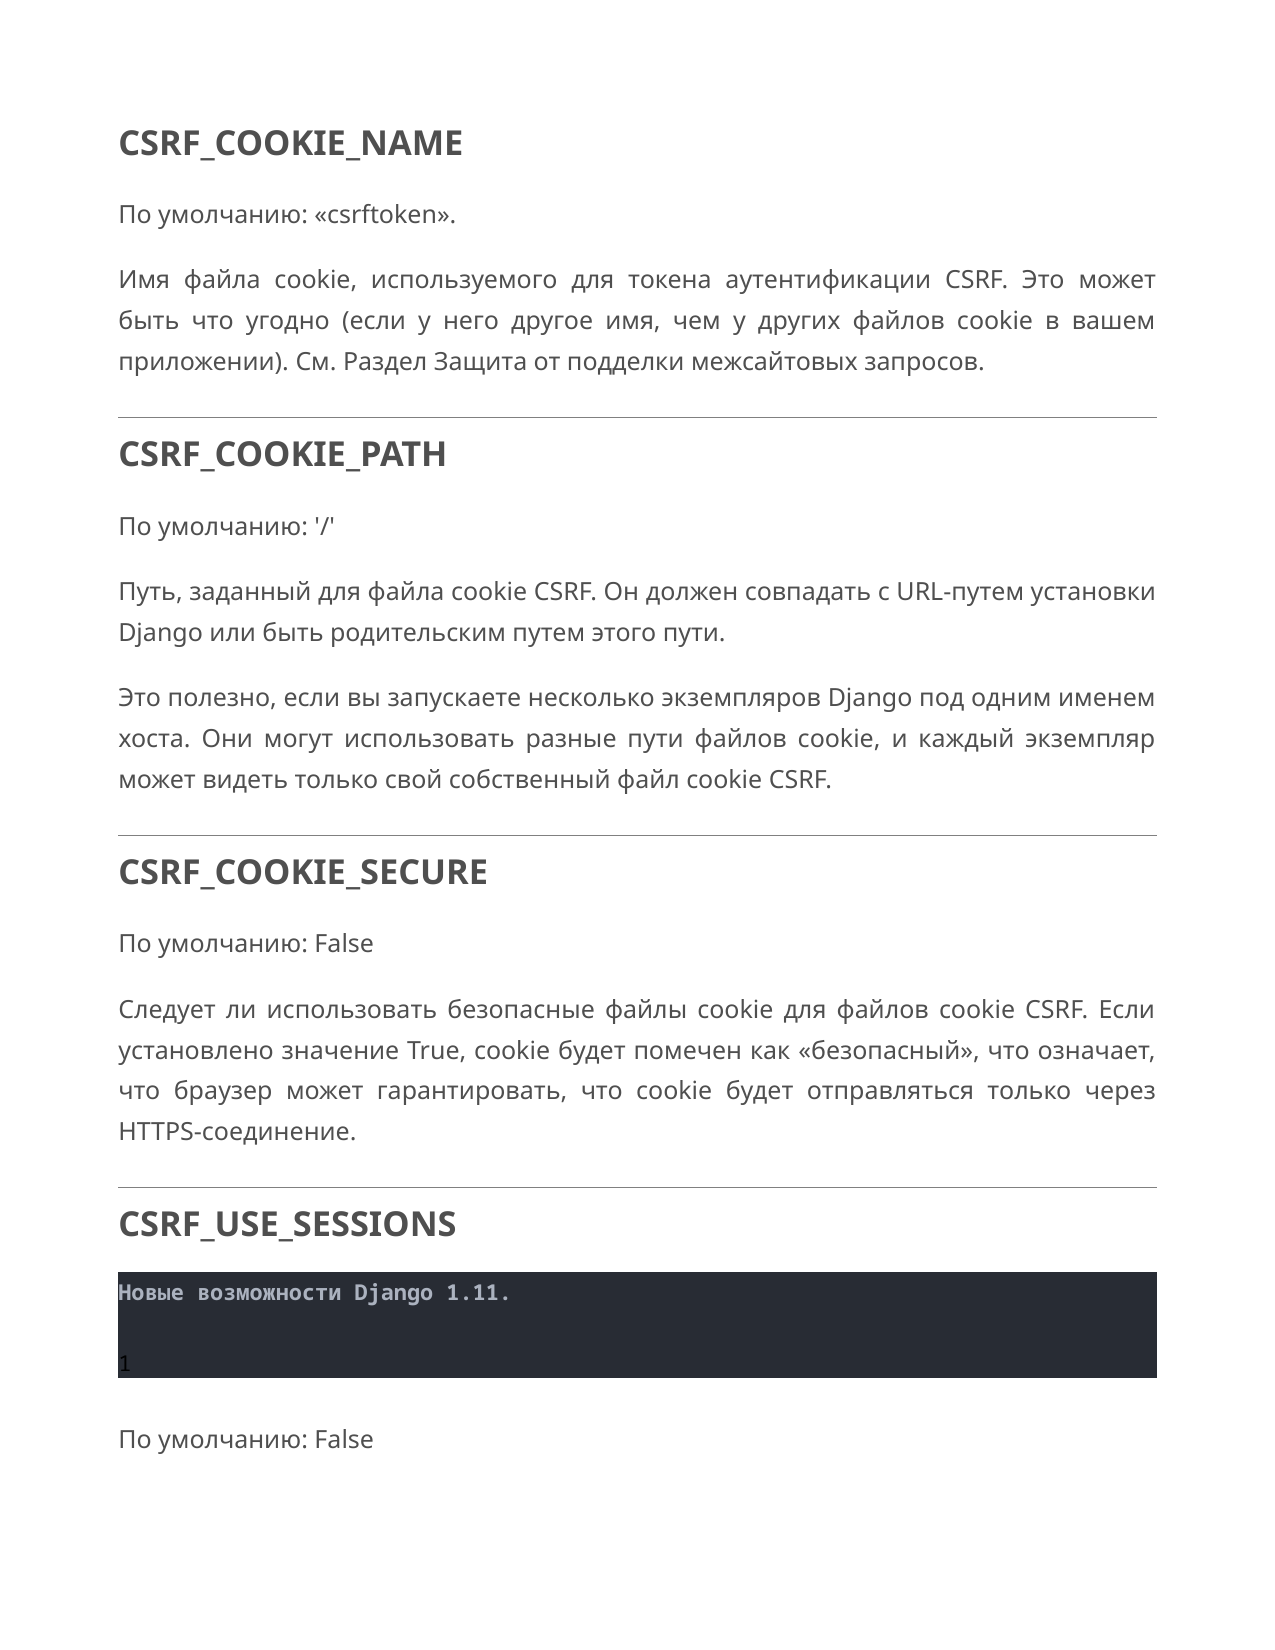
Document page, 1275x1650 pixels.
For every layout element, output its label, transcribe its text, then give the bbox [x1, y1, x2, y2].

text 1 [118, 1344, 1157, 1378]
text Новые возможности Django 1.11. [118, 1272, 1157, 1306]
text Это полезно, если вы запускаете несколько экземпляров Django под одним именем хоста. Они могут использовать разные пути файлов cookie, и каждый экземпляр может видеть только свой собственный файл cookie CSRF. [118, 673, 1157, 795]
subtitle CSRF_USE_SESSIONS [118, 1200, 1157, 1247]
text Имя файла cookie, используемого для токена аутентификации CSRF. Это может быть что угодно (если у него другое имя, чем у других файлов cookie в вашем приложении). См. Раздел Защита от подделки межсайтовых запросов. [118, 256, 1157, 377]
subtitle CSRF_COOKIE_NAME [118, 118, 1157, 165]
text Следует ли использовать безопасные файлы cookie для файлов cookie CSRF. Если установлено значение True, cookie будет помечен как «безопасный», что означает, что браузер может гарантировать, что cookie будет отправляться только через HTTPS-соединение. [118, 985, 1157, 1148]
subtitle CSRF_COOKIE_PATH [118, 430, 1157, 477]
text По умолчанию: False [118, 1416, 1157, 1456]
text Путь, заданный для файла cookie CSRF. Он должен совпадать с URL-путем установки Django или быть родительским путем этого пути. [118, 567, 1157, 648]
text По умолчанию: False [118, 919, 1157, 960]
subtitle CSRF_COOKIE_SECURE [118, 848, 1157, 894]
text По умолчанию: «csrftoken». [118, 190, 1157, 231]
text По умолчанию: '/' [118, 502, 1157, 542]
